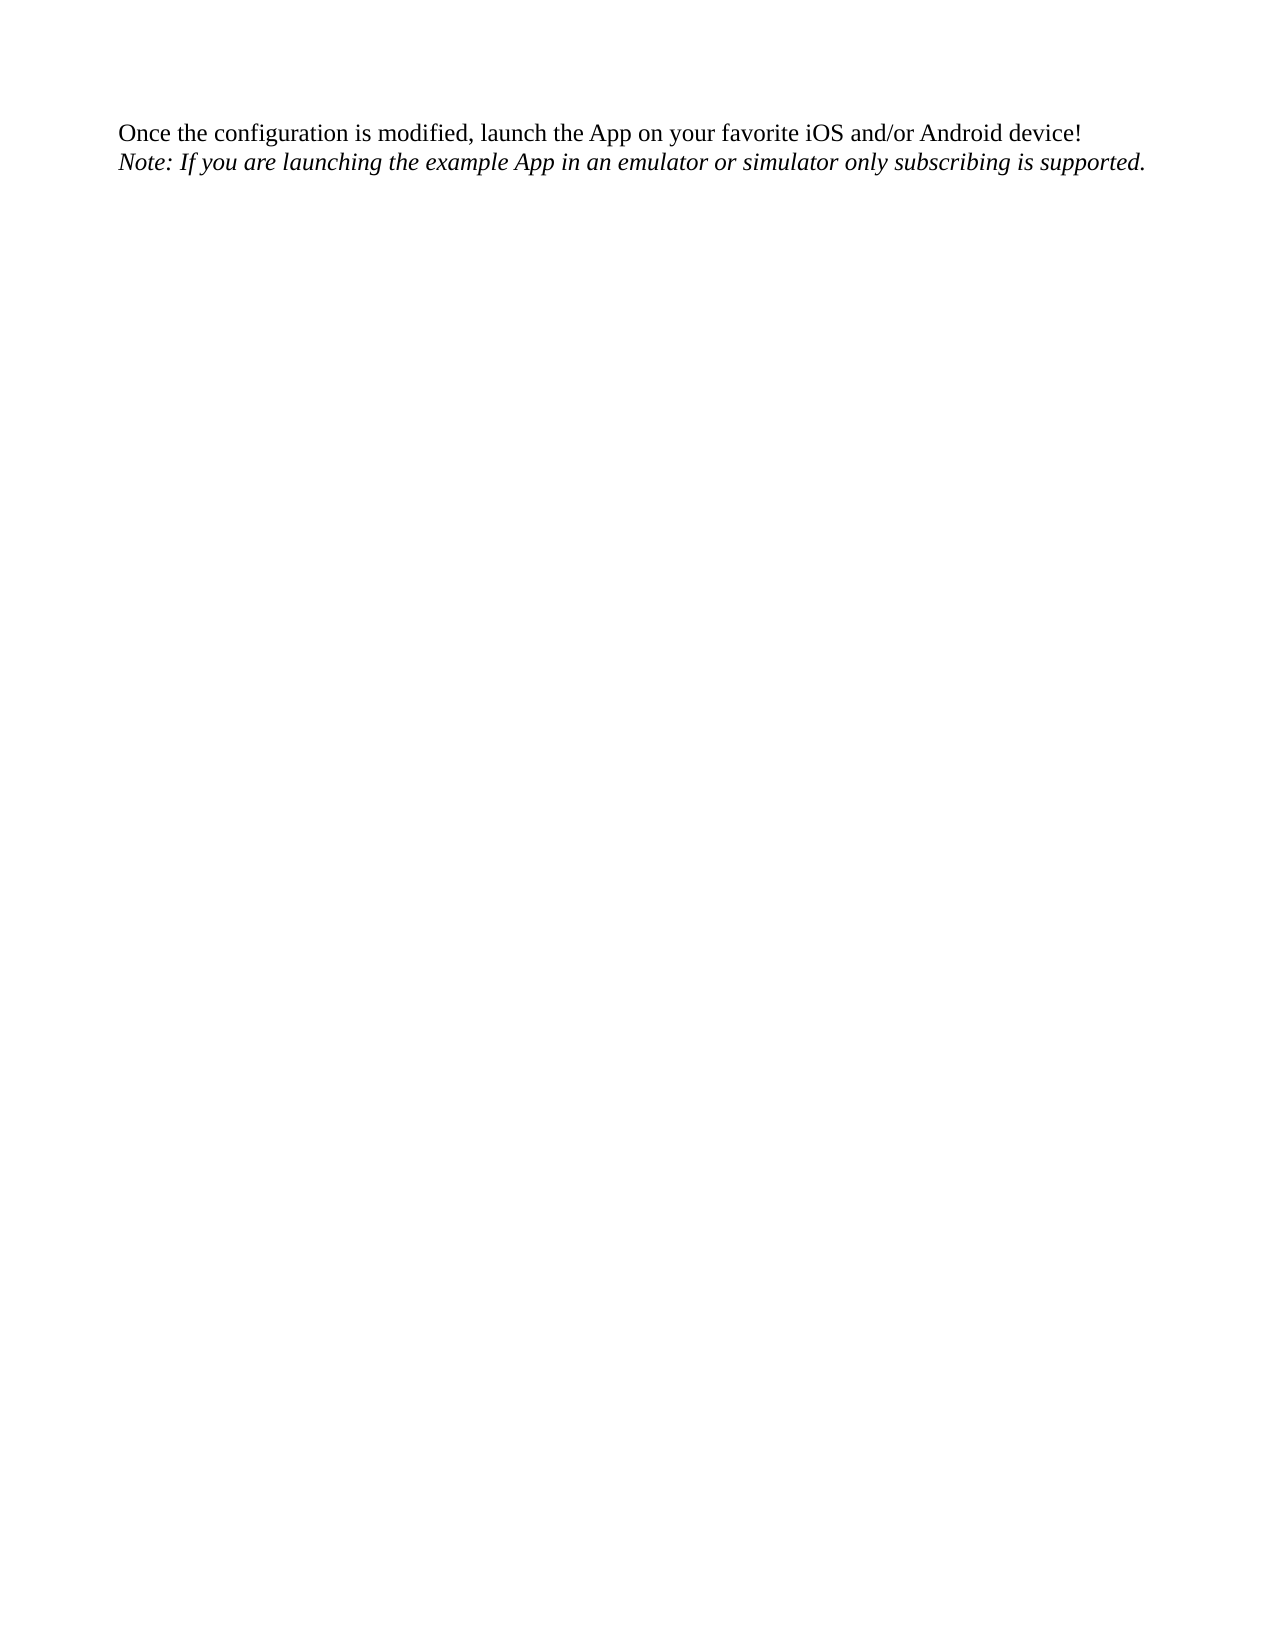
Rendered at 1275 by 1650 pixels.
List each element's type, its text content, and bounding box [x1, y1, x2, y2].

text Once the configuration is modified, launch the App on your favorite iOS and/or Android device! [118, 118, 1157, 147]
text Note: If you are launching the example App in an emulator or simulator only subscribing is supported. [118, 147, 1157, 176]
